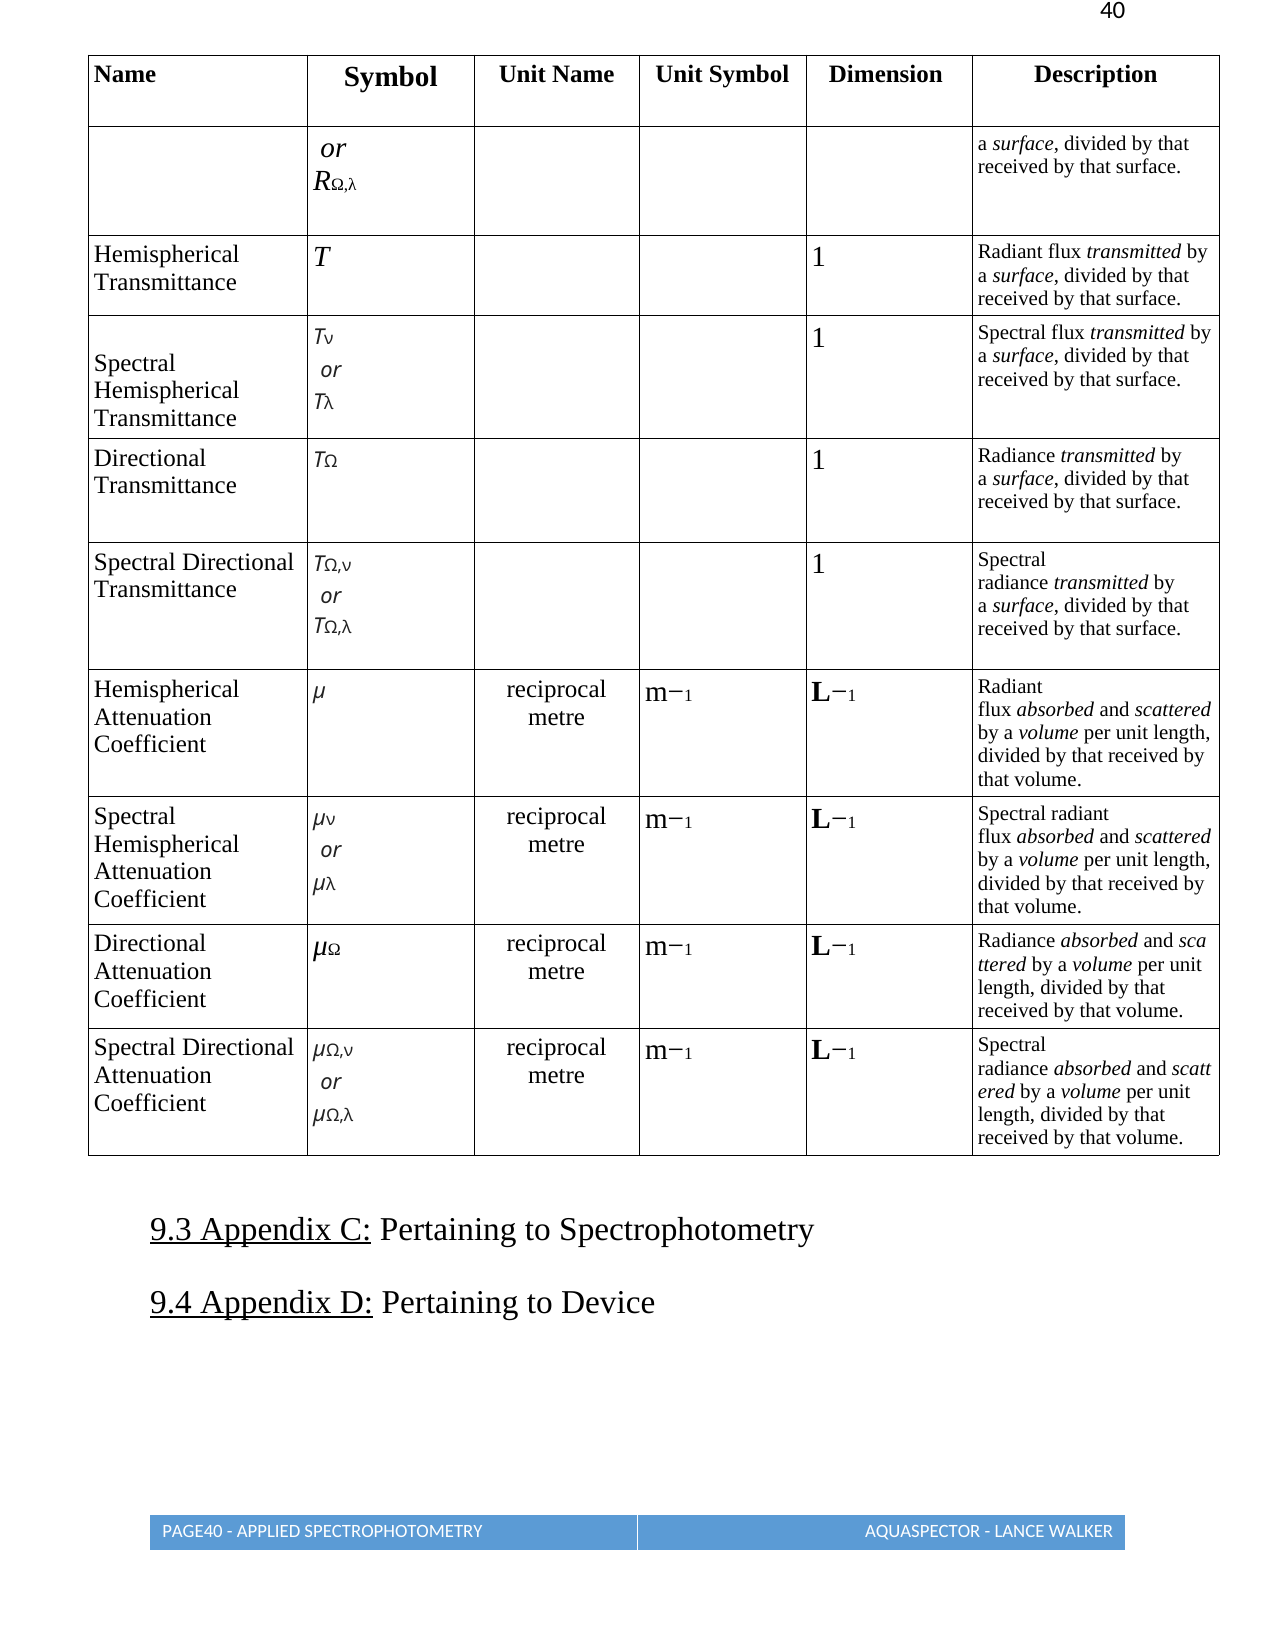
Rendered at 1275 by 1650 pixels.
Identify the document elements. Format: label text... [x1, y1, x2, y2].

table_header Symbol [308, 56, 474, 126]
table_cell m−1 [640, 670, 806, 796]
table_cell or RΩ,λ [308, 127, 474, 234]
table_cell μ [308, 670, 474, 796]
table_cell Radiance transmitted by a surface, divided by that received by that surface. [973, 439, 1219, 542]
text 9.4 Appendix D: Pertaining to Device [150, 1284, 1125, 1321]
table_cell Tν or Tλ [308, 316, 474, 438]
table_header Unit Symbol [640, 56, 806, 126]
table_header Name [89, 56, 307, 126]
table_cell L−1 [807, 925, 972, 1027]
table_cell m−1 [640, 925, 806, 1027]
table_header Dimension [807, 56, 972, 126]
table_cell 1 [807, 236, 972, 315]
table_cell Directional Attenuation Coefficient [89, 925, 307, 1027]
table_cell [475, 236, 639, 315]
table_cell [640, 439, 806, 542]
table_cell [89, 127, 307, 234]
table_cell Directional Transmittance [89, 439, 307, 542]
table_cell m−1 [640, 1029, 806, 1155]
table_cell Spectral Hemispherical Attenuation Coefficient [89, 797, 307, 923]
table_cell reciprocal metre [475, 670, 639, 796]
table_cell Spectral flux transmitted by a surface, divided by that received by that surface. [973, 316, 1219, 438]
table_cell TΩ [308, 439, 474, 542]
table_cell [807, 127, 972, 234]
table_cell reciprocal metre [475, 925, 639, 1027]
table_cell [640, 127, 806, 234]
table_cell reciprocal metre [475, 1029, 639, 1155]
table_cell Spectral radiant flux absorbed and scattered by a volume per unit length, divided by that received by that volume. [973, 797, 1219, 923]
table_cell [640, 316, 806, 438]
table_cell Spectral Directional Attenuation Coefficient [89, 1029, 307, 1155]
table_cell [640, 543, 806, 669]
table_cell Spectral radiance absorbed and scattered by a volume per unit length, divided by that received by that volume. [973, 1029, 1219, 1155]
table_cell Radiance absorbed and scattered by a volume per unit length, divided by that received by that volume. [973, 925, 1219, 1027]
table_cell m−1 [640, 797, 806, 923]
table_cell Hemispherical Transmittance [89, 236, 307, 315]
text 9.3 Appendix C: Pertaining to Spectrophotometry [150, 1210, 1125, 1247]
table_cell μΩ,ν or μΩ,λ [308, 1029, 474, 1155]
table_cell Spectral Directional Transmittance [89, 543, 307, 669]
table_cell reciprocal metre [475, 797, 639, 923]
table_cell Radiant flux transmitted by a surface, divided by that received by that surface. [973, 236, 1219, 315]
table_cell [640, 236, 806, 315]
table_cell T [308, 236, 474, 315]
table_cell 1 [807, 439, 972, 542]
table_cell 1 [807, 543, 972, 669]
table_header Description [973, 56, 1219, 126]
table_cell Spectral Hemispherical Transmittance [89, 316, 307, 438]
table_cell TΩ,ν or TΩ,λ [308, 543, 474, 669]
table_header Unit Name [475, 56, 639, 126]
table_cell L−1 [807, 1029, 972, 1155]
table_cell Radiant flux absorbed and scattered by a volume per unit length, divided by that received by that volume. [973, 670, 1219, 796]
table_cell [475, 439, 639, 542]
table_cell Spectral radiance transmitted by a surface, divided by that received by that surface. [973, 543, 1219, 669]
table_cell L−1 [807, 670, 972, 796]
table_cell Hemispherical Attenuation Coefficient [89, 670, 307, 796]
table_cell L−1 [807, 797, 972, 923]
table_cell a surface, divided by that received by that surface. [973, 127, 1219, 234]
table_cell [475, 316, 639, 438]
table_cell [475, 127, 639, 234]
table_cell 1 [807, 316, 972, 438]
table_cell μν or μλ [308, 797, 474, 923]
table_cell [475, 543, 639, 669]
table_cell μΩ [308, 925, 474, 1027]
